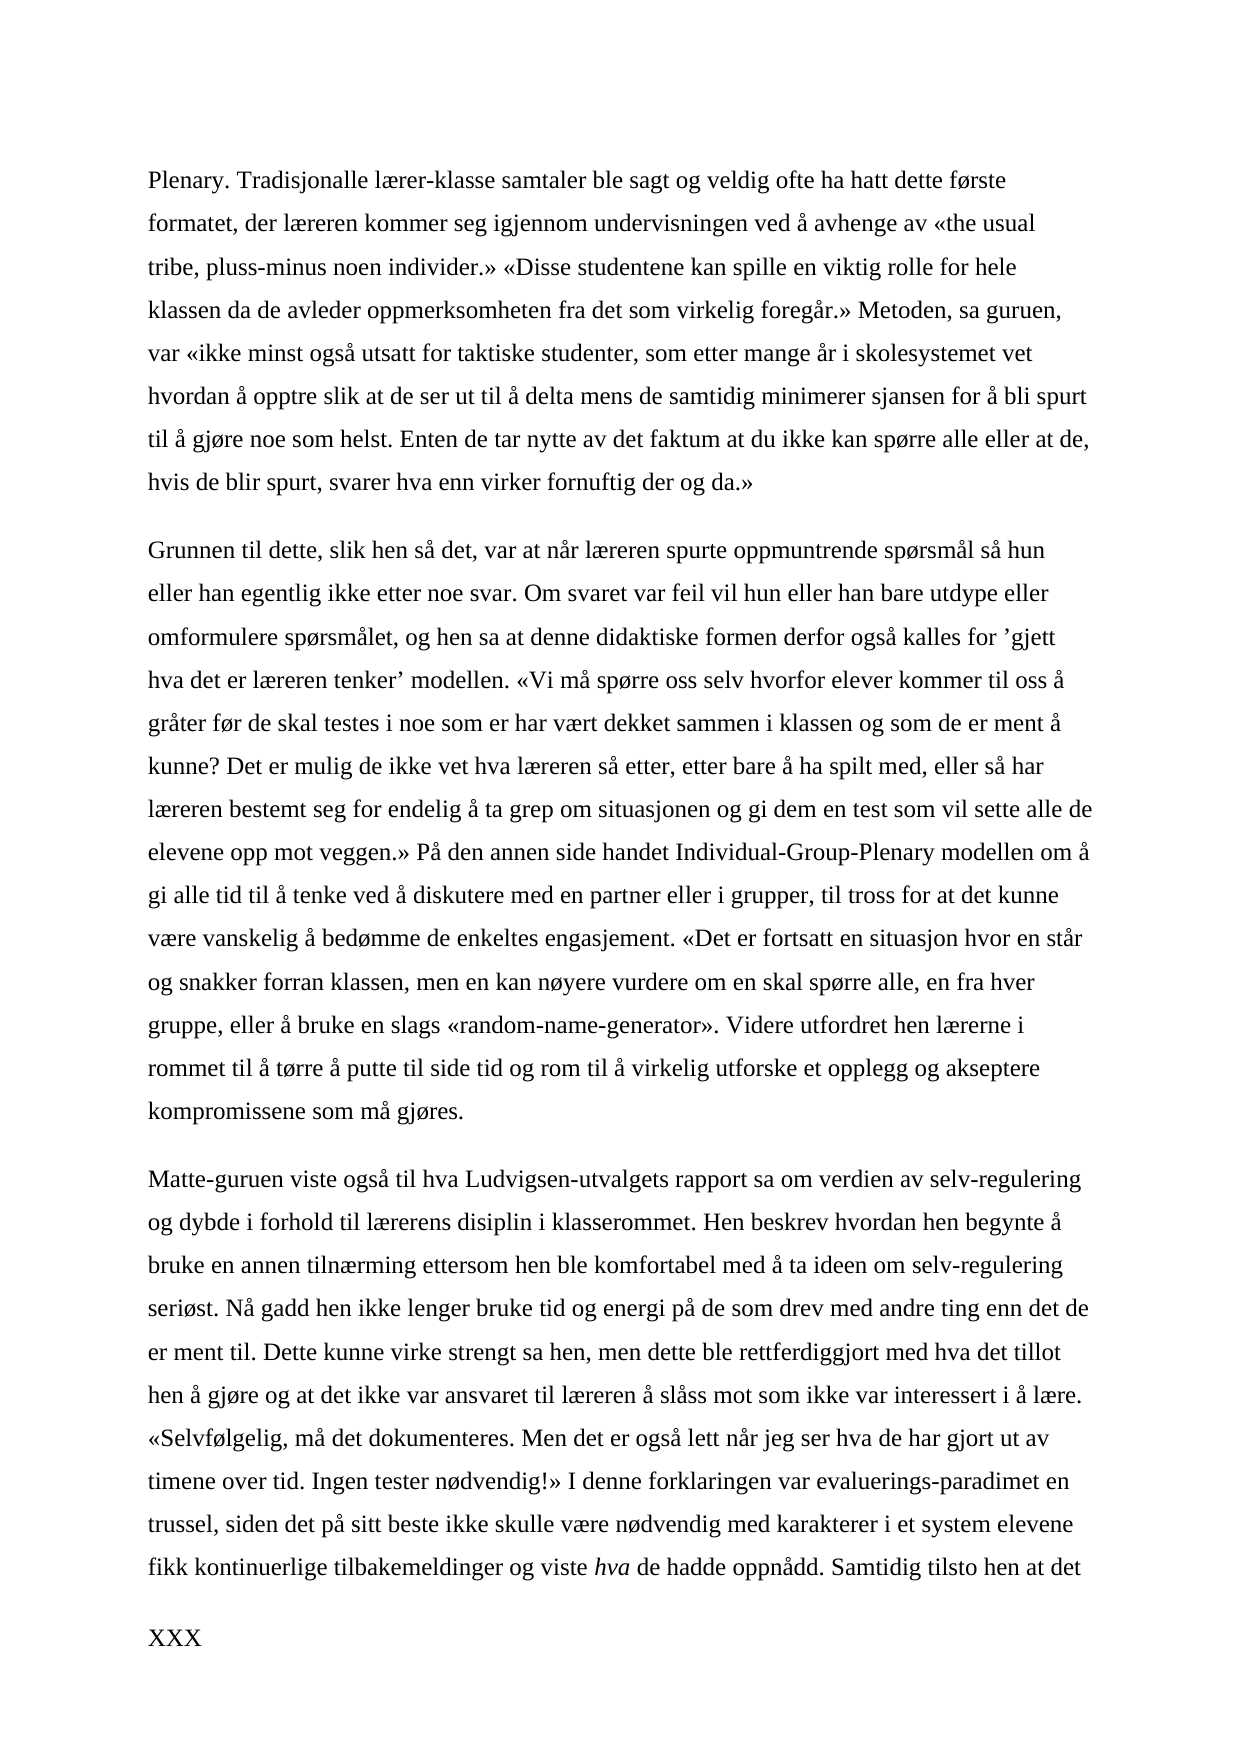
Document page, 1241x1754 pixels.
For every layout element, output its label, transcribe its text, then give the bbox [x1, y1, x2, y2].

text Matte-guruen viste også til hva Ludvigsen-utvalgets rapport sa om verdien av selv-regulering og dybde i forhold til lærerens disiplin i klasserommet. Hen beskrev hvordan hen begynte å bruke en annen tilnærming ettersom hen ble komfortabel med å ta ideen om selv-regulering seriøst. Nå gadd hen ikke lenger bruke tid og energi på de som drev med andre ting enn det de er ment til. Dette kunne virke strengt sa hen, men dette ble rettferdiggjort med hva det tillot hen å gjøre og at det ikke var ansvaret til læreren å slåss mot som ikke var interessert i å lære. «Selvfølgelig, må det dokumenteres. Men det er også lett når jeg ser hva de har gjort ut av timene over tid. Ingen tester nødvendig!» I denne forklaringen var evaluerings-paradimet en trussel, siden det på sitt beste ikke skulle være nødvendig med karakterer i et system elevene fikk kontinuerlige tilbakemeldinger og viste hva de hadde oppnådd. Samtidig tilsto hen at det [148, 1164, 1092, 1581]
text Plenary. Tradisjonalle lærer-klasse samtaler ble sagt og veldig ofte ha hatt dette første formatet, der læreren kommer seg igjennom undervisningen ved å avhenge av «the usual tribe, pluss-minus noen individer.» «Disse studentene kan spille en viktig rolle for hele klassen da de avleder oppmerksomheten fra det som virkelig foregår.» Metoden, sa guruen, var «ikke minst også utsatt for taktiske studenter, som etter mange år i skolesystemet vet hvordan å opptre slik at de ser ut til å delta mens de samtidig minimerer sjansen for å bli spurt til å gjøre noe som helst. Enten de tar nytte av det faktum at du ikke kan spørre alle eller at de, hvis de blir spurt, svarer hva enn virker fornuftig der og da.» [148, 165, 1092, 496]
text Grunnen til dette, slik hen så det, var at når læreren spurte oppmuntrende spørsmål så hun eller han egentlig ikke etter noe svar. Om svaret var feil vil hun eller han bare utdype eller omformulere spørsmålet, og hen sa at denne didaktiske formen derfor også kalles for ’gjett hva det er læreren tenker’ modellen. «Vi må spørre oss selv hvorfor elever kommer til oss å gråter før de skal testes i noe som er har vært dekket sammen i klassen og som de er ment å kunne? Det er mulig de ikke vet hva læreren så etter, etter bare å ha spilt med, eller så har læreren bestemt seg for endelig å ta grep om situasjonen og gi dem en test som vil sette alle de elevene opp mot veggen.» På den annen side handet Individual-Group-Plenary modellen om å gi alle tid til å tenke ved å diskutere med en partner eller i grupper, til tross for at det kunne være vanskelig å bedømme de enkeltes engasjement. «Det er fortsatt en situasjon hvor en står og snakker forran klassen, men en kan nøyere vurdere om en skal spørre alle, en fra hver gruppe, eller å bruke en slags «random-name-generator». Videre utfordret hen lærerne i rommet til å tørre å putte til side tid og rom til å virkelig utforske et opplegg og akseptere kompromissene som må gjøres. [148, 535, 1092, 1125]
